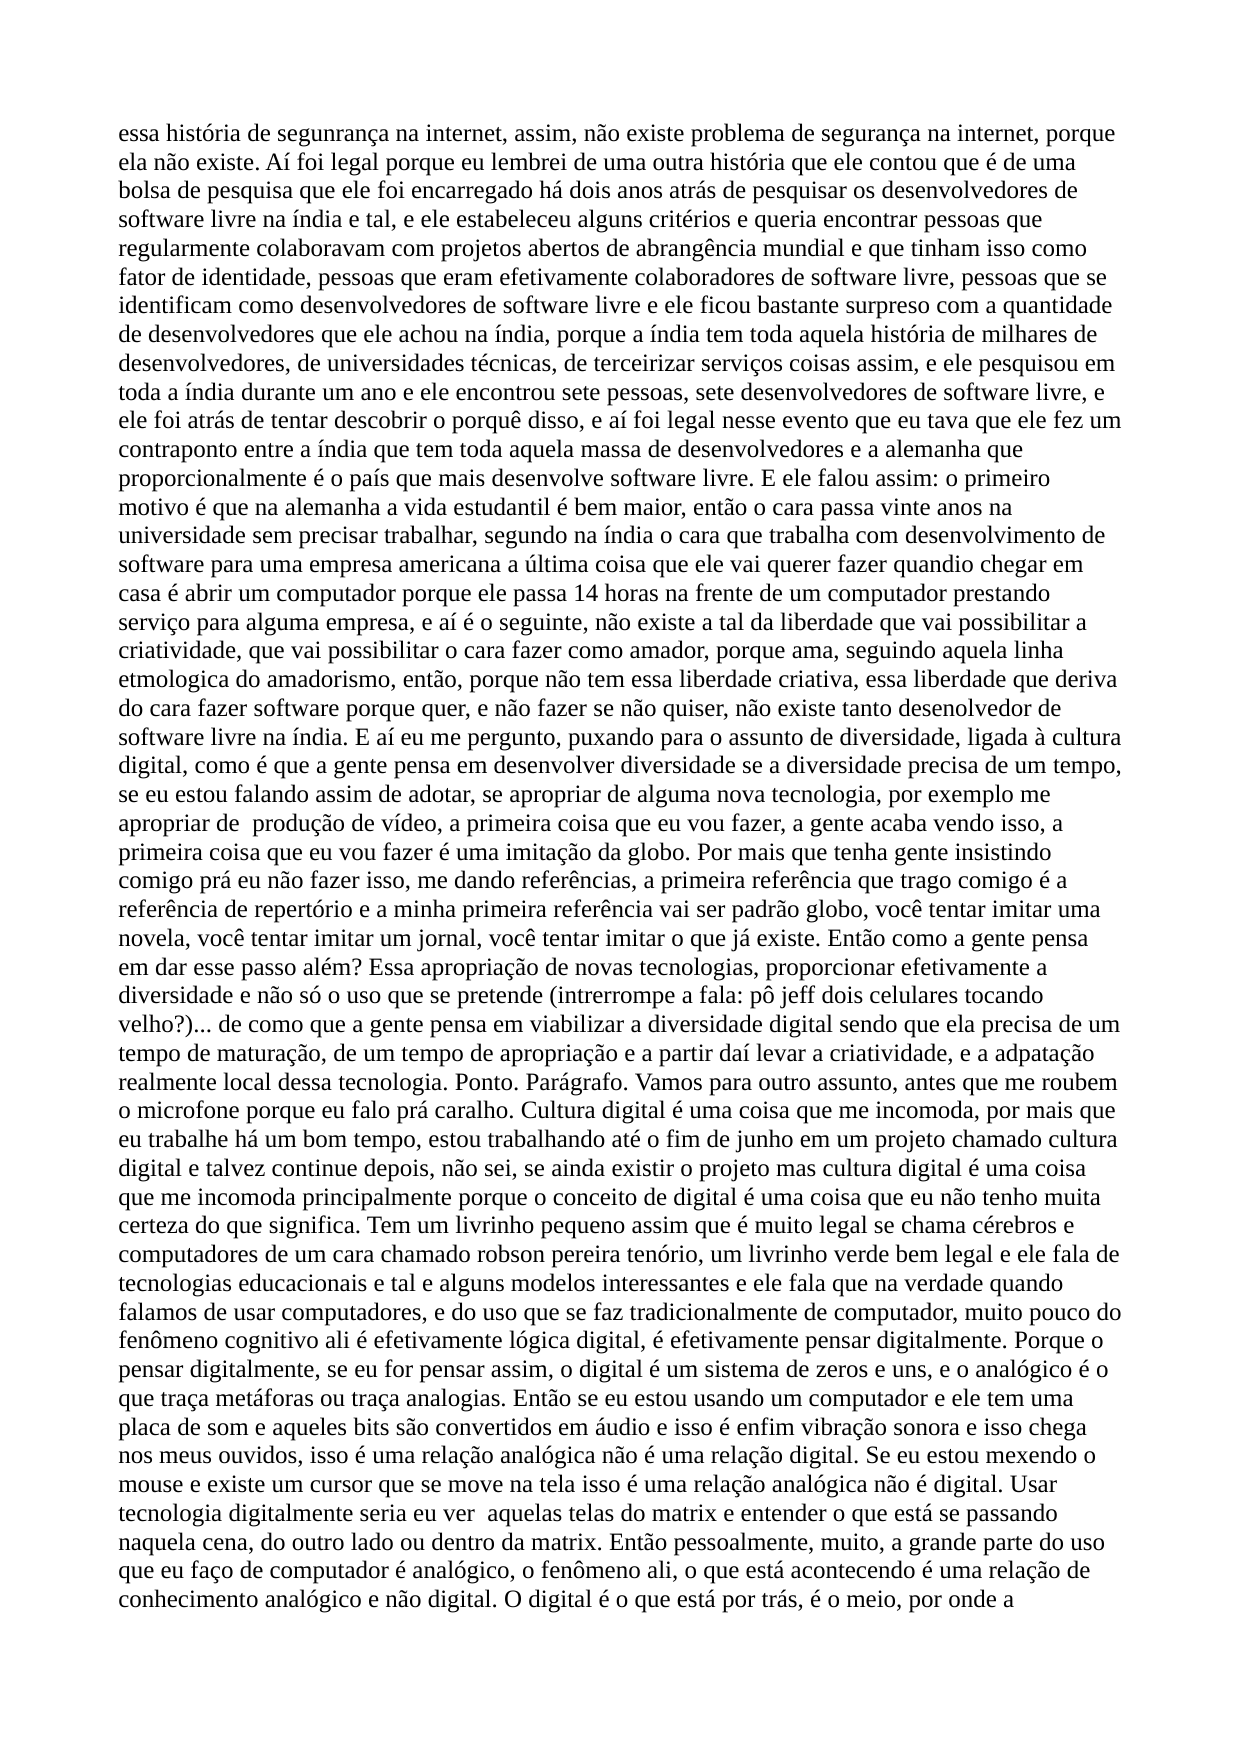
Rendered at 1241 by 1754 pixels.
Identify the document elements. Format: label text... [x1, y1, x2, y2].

text essa história de segunrança na internet, assim, não existe problema de segurança na internet, porque ela não existe. Aí foi legal porque eu lembrei de uma outra história que ele contou que é de uma bolsa de pesquisa que ele foi encarregado há dois anos atrás de pesquisar os desenvolvedores de software livre na índia e tal, e ele estabeleceu alguns critérios e queria encontrar pessoas que regularmente colaboravam com projetos abertos de abrangência mundial e que tinham isso como fator de identidade, pessoas que eram efetivamente colaboradores de software livre, pessoas que se identificam como desenvolvedores de software livre e ele ficou bastante surpreso com a quantidade de desenvolvedores que ele achou na índia, porque a índia tem toda aquela história de milhares de desenvolvedores, de universidades técnicas, de terceirizar serviços coisas assim, e ele pesquisou em toda a índia durante um ano e ele encontrou sete pessoas, sete desenvolvedores de software livre, e ele foi atrás de tentar descobrir o porquê disso, e aí foi legal nesse evento que eu tava que ele fez um contraponto entre a índia que tem toda aquela massa de desenvolvedores e a alemanha que proporcionalmente é o país que mais desenvolve software livre. E ele falou assim: o primeiro motivo é que na alemanha a vida estudantil é bem maior, então o cara passa vinte anos na universidade sem precisar trabalhar, segundo na índia o cara que trabalha com desenvolvimento de software para uma empresa americana a última coisa que ele vai querer fazer quandio chegar em casa é abrir um computador porque ele passa 14 horas na frente de um computador prestando serviço para alguma empresa, e aí é o seguinte, não existe a tal da liberdade que vai possibilitar a criatividade, que vai possibilitar o cara fazer como amador, porque ama, seguindo aquela linha etmologica do amadorismo, então, porque não tem essa liberdade criativa, essa liberdade que deriva do cara fazer software porque quer, e não fazer se não quiser, não existe tanto desenolvedor de software livre na índia. E aí eu me pergunto, puxando para o assunto de diversidade, ligada à cultura digital, como é que a gente pensa em desenvolver diversidade se a diversidade precisa de um tempo, se eu estou falando assim de adotar, se apropriar de alguma nova tecnologia, por exemplo me apropriar de produção de vídeo, a primeira coisa que eu vou fazer, a gente acaba vendo isso, a primeira coisa que eu vou fazer é uma imitação da globo. Por mais que tenha gente insistindo comigo prá eu não fazer isso, me dando referências, a primeira referência que trago comigo é a referência de repertório e a minha primeira referência vai ser padrão globo, você tentar imitar uma novela, você tentar imitar um jornal, você tentar imitar o que já existe. Então como a gente pensa em dar esse passo além? Essa apropriação de novas tecnologias, proporcionar efetivamente a diversidade e não só o uso que se pretende (intrerrompe a fala: pô jeff dois celulares tocando velho?)... de como que a gente pensa em viabilizar a diversidade digital sendo que ela precisa de um tempo de maturação, de um tempo de apropriação e a partir daí levar a criatividade, e a adpatação realmente local dessa tecnologia. Ponto. Parágrafo. Vamos para outro assunto, antes que me roubem o microfone porque eu falo prá caralho. Cultura digital é uma coisa que me incomoda, por mais que eu trabalhe há um bom tempo, estou trabalhando até o fim de junho em um projeto chamado cultura digital e talvez continue depois, não sei, se ainda existir o projeto mas cultura digital é uma coisa que me incomoda principalmente porque o conceito de digital é uma coisa que eu não tenho muita certeza do que significa. Tem um livrinho pequeno assim que é muito legal se chama cérebros e computadores de um cara chamado robson pereira tenório, um livrinho verde bem legal e ele fala de tecnologias educacionais e tal e alguns modelos interessantes e ele fala que na verdade quando falamos de usar computadores, e do uso que se faz tradicionalmente de computador, muito pouco do fenômeno cognitivo ali é efetivamente lógica digital, é efetivamente pensar digitalmente. Porque o pensar digitalmente, se eu for pensar assim, o digital é um sistema de zeros e uns, e o analógico é o que traça metáforas ou traça analogias. Então se eu estou usando um computador e ele tem uma placa de som e aqueles bits são convertidos em áudio e isso é enfim vibração sonora e isso chega nos meus ouvidos, isso é uma relação analógica não é uma relação digital. Se eu estou mexendo o mouse e existe um cursor que se move na tela isso é uma relação analógica não é digital. Usar tecnologia digitalmente seria eu ver aquelas telas do matrix e entender o que está se passando naquela cena, do outro lado ou dentro da matrix. Então pessoalmente, muito, a grande parte do uso que eu faço de computador é analógico, o fenômeno ali, o que está acontecendo é uma relação de conhecimento analógico e não digital. O digital é o que está por trás, é o meio, por onde a [118, 118, 1122, 1613]
